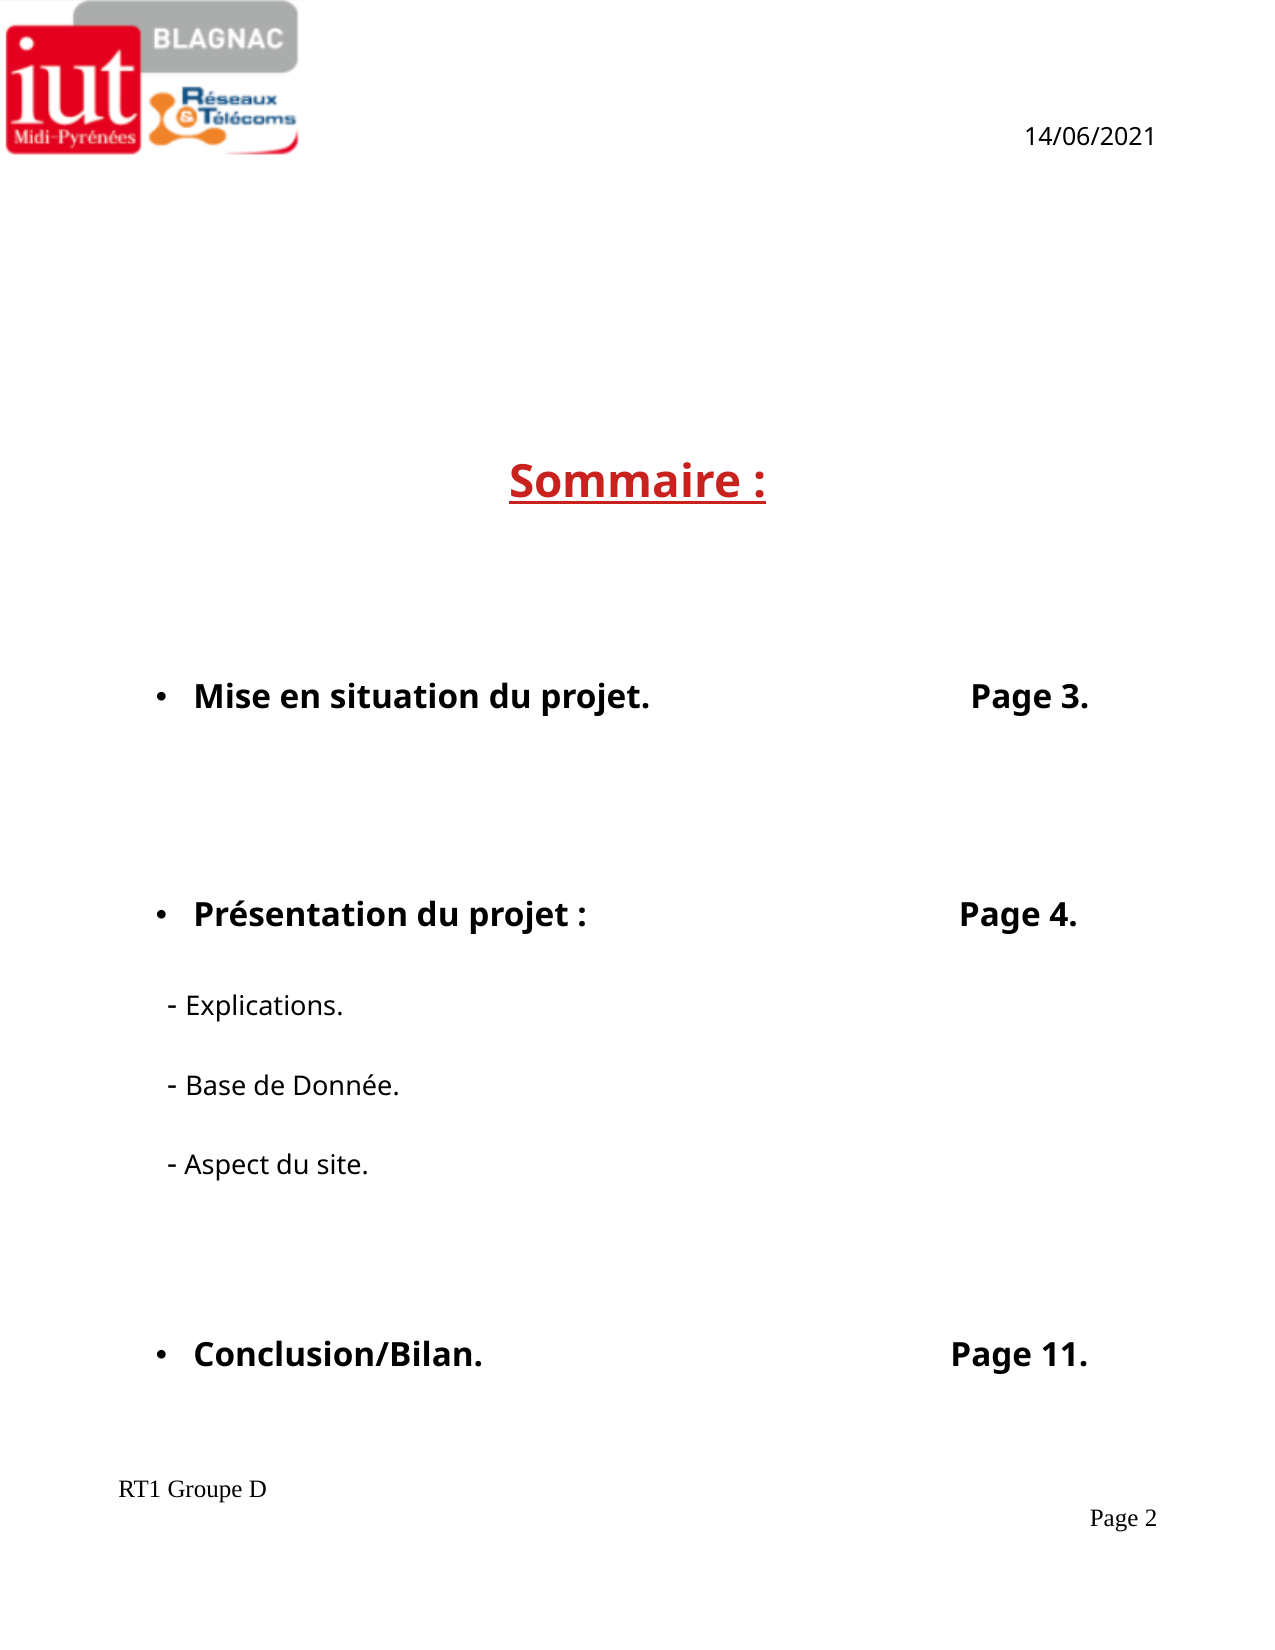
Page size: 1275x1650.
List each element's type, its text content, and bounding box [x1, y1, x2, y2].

text - Explications. [118, 982, 1157, 1024]
list Conclusion/Bilan. Page 11. [156, 1331, 1157, 1376]
list Mise en situation du projet. Page 3. [156, 672, 1157, 718]
text - Base de Donnée. [118, 1061, 1157, 1104]
text - Aspect du site. [118, 1141, 1157, 1183]
list Présentation du projet : Page 4. [156, 891, 1157, 937]
text Sommaire : [118, 448, 1157, 511]
picture [0, 0, 305, 161]
